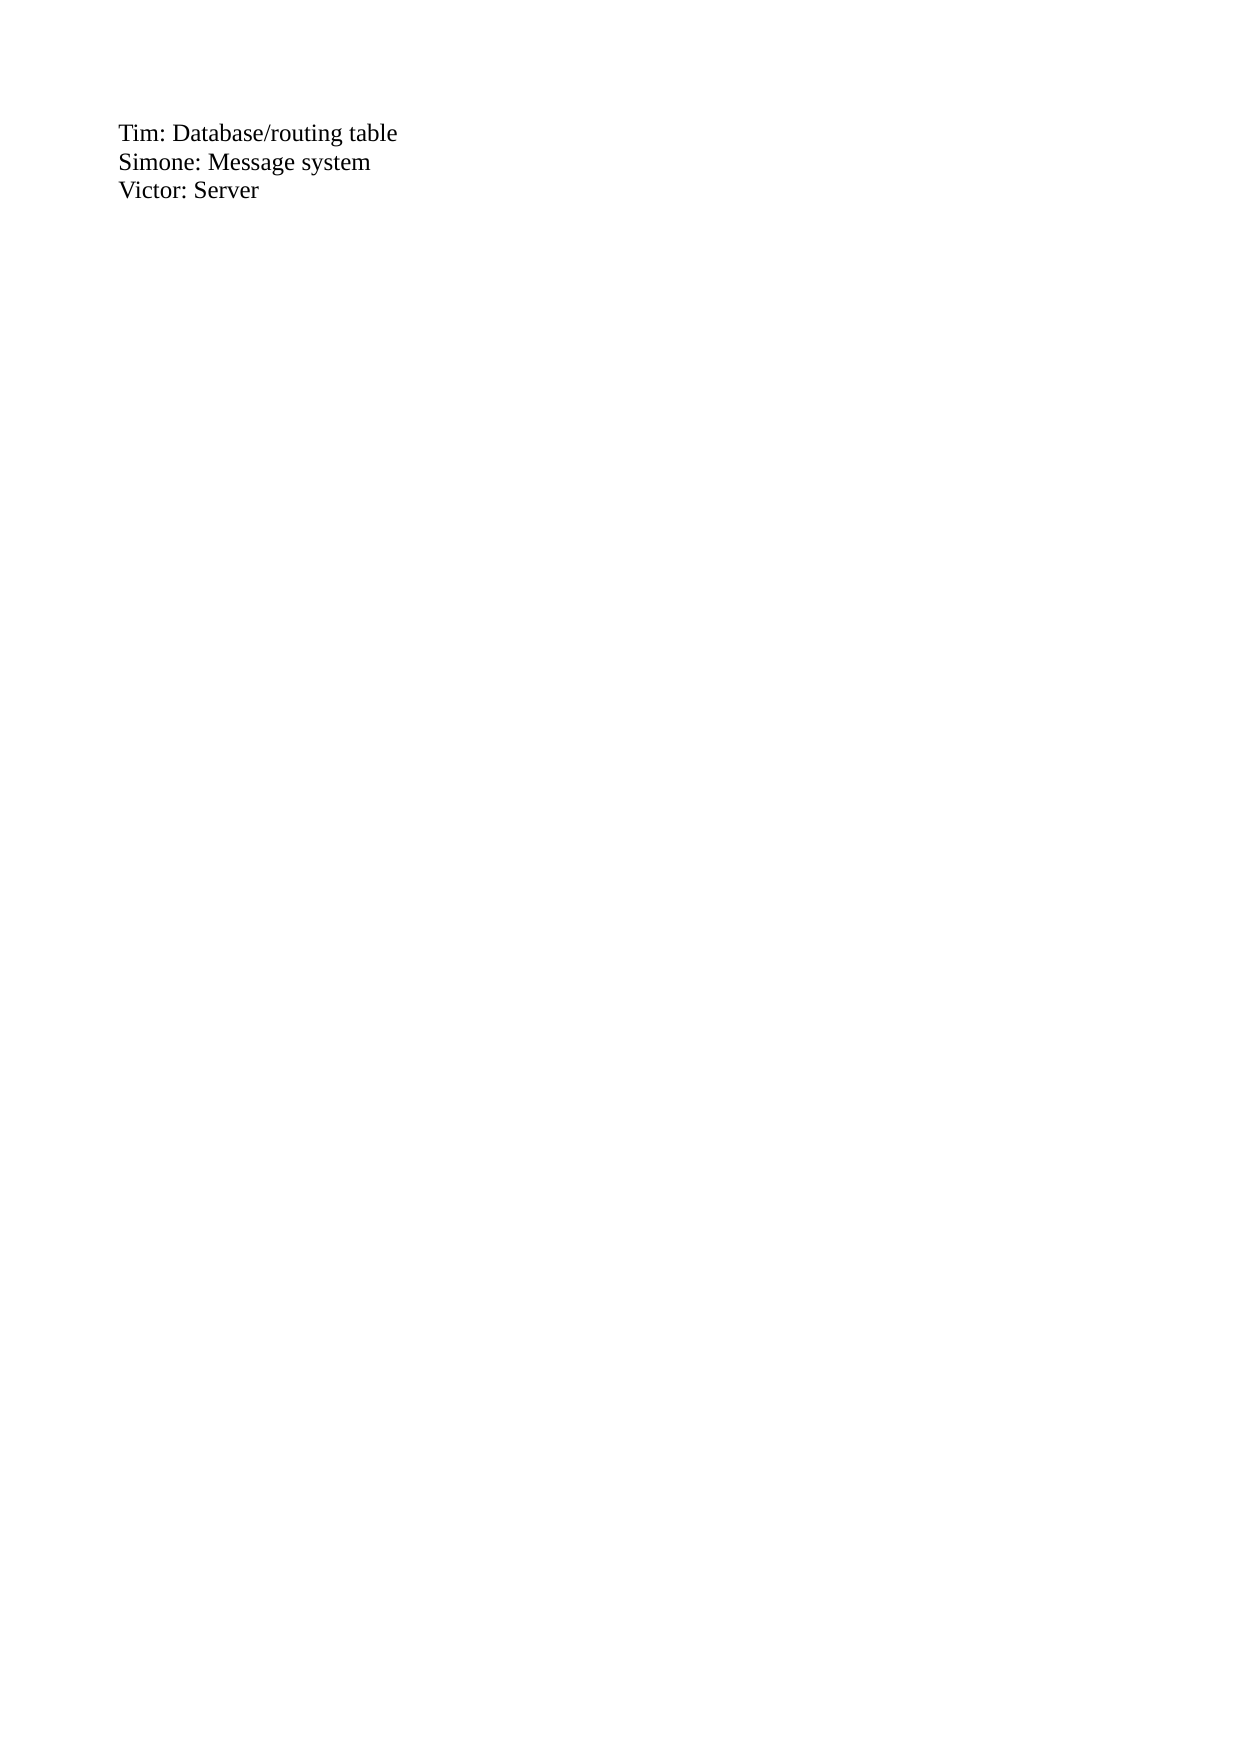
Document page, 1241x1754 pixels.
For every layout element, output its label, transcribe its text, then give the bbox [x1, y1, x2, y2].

text Victor: Server [118, 176, 1122, 204]
text Simone: Message system [118, 147, 1122, 176]
text Tim: Database/routing table [118, 118, 1122, 147]
